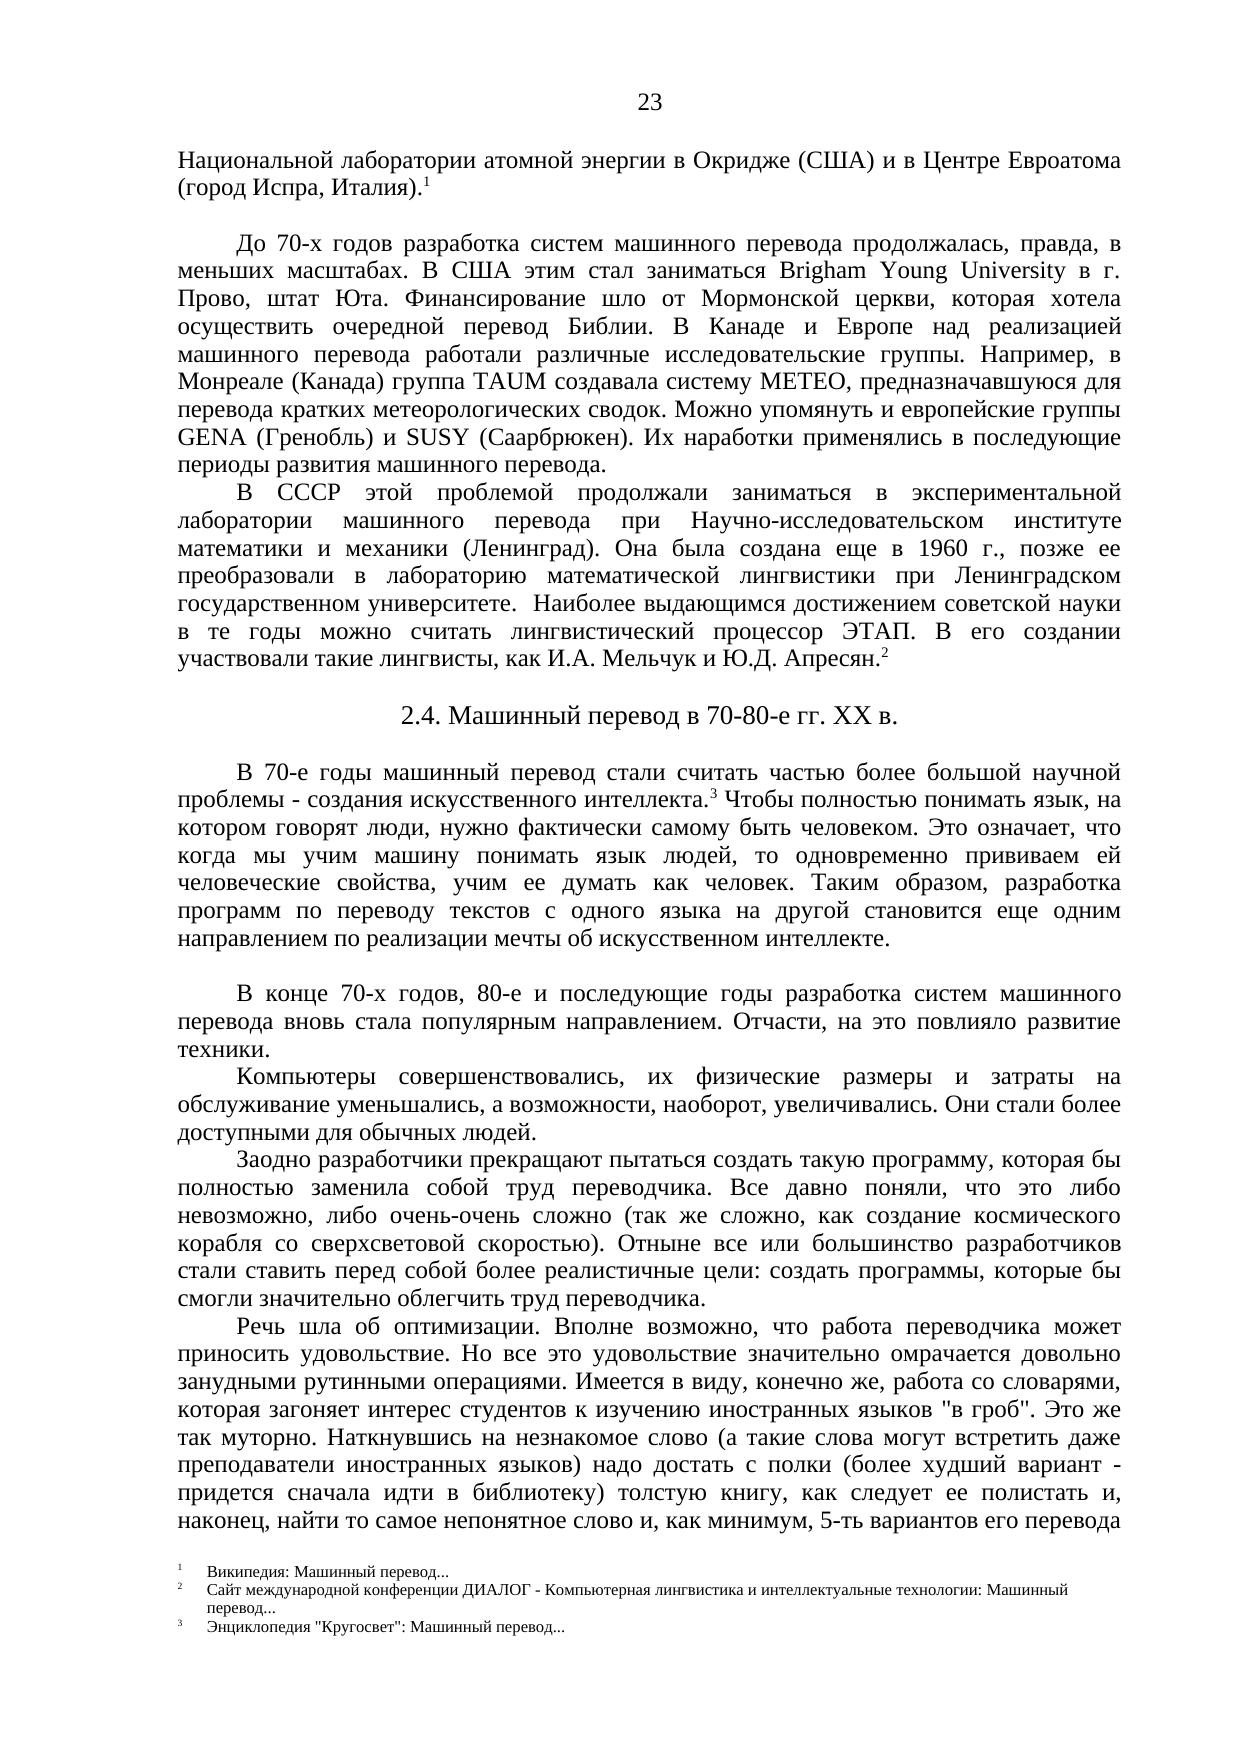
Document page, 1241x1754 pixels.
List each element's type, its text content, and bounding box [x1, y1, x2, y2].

text Сайт международной конференции ДИАЛОГ - Компьютерная лингвистика и интеллектуальные технологии: Машинный перевод... [177, 1581, 1122, 1617]
text В 70-е годы машинный перевод стали считать частью более большой научной проблемы - создания искусственного интеллекта. Чтобы полностью понимать язык, на котором говорят люди, нужно фактически самому быть человеком. Это означает, что когда мы учим машину понимать язык людей, то одновременно прививаем ей человеческие свойства, учим ее думать как человек. Таким образом, разработка программ по переводу текстов с одного языка на другой становится еще одним направлением по реализации мечты об искусственном интеллекте. [177, 758, 1122, 952]
text До 70-х годов разработка систем машинного перевода продолжалась, правда, в меньших масштабах. В США этим стал заниматься Brigham Young University в г. Прово, штат Юта. Финансирование шло от Мормонской церкви, которая хотела осуществить очередной перевод Библии. В Канаде и Европе над реализацией машинного перевода работали различные исследовательские группы. Например, в Монреале (Канада) группа TAUM создавала систему METEO, предназначавшуюся для перевода кратких метеорологических сводок. Можно упомянуть и европейские группы GENA (Гренобль) и SUSY (Саарбрюкен). Их наработки применялись в последующие периоды развития машинного перевода. [177, 229, 1122, 478]
text Компьютеры совершенствовались, их физические размеры и затраты на обслуживание уменьшались, а возможности, наоборот, увеличивались. Они стали более доступными для обычных людей. [177, 1062, 1122, 1146]
text Энциклопедия "Кругосвет": Машинный перевод... [177, 1617, 1122, 1636]
text Заодно разработчики прекращают пытаться создать такую программу, которая бы полностью заменила собой труд переводчика. Все давно поняли, что это либо невозможно, либо очень-очень сложно (так же сложно, как создание космического корабля со сверхсветовой скоростью). Отныне все или большинство разработчиков стали ставить перед собой более реалистичные цели: создать программы, которые бы смогли значительно облегчить труд переводчика. [177, 1146, 1122, 1312]
text В СССР этой проблемой продолжали заниматься в экспериментальной лаборатории машинного перевода при Научно-исследовательском институте математики и механики (Ленинград). Она была создана еще в 1960 г., позже ее преобразовали в лабораторию математической лингвистики при Ленинградском государственном университете. Наиболее выдающимся достижением советской науки в те годы можно считать лингвистический процессор ЭТАП. В его создании участвовали такие лингвисты, как И.А. Мельчук и Ю.Д. Апресян. [177, 478, 1122, 672]
text Речь шла об оптимизации. Вполне возможно, что работа переводчика может приносить удовольствие. Но все это удовольствие значительно омрачается довольно занудными рутинными операциями. Имеется в виду, конечно же, работа со словарями, которая загоняет интерес студентов к изучению иностранных языков "в гроб". Это же так муторно. Наткнувшись на незнакомое слово (а такие слова могут встретить даже преподаватели иностранных языков) надо достать с полки (более худший вариант - придется сначала идти в библиотеку) толстую книгу, как следует ее полистать и, наконец, найти то самое непонятное слово и, как минимум, 5-ть вариантов его перевода [177, 1312, 1122, 1533]
text Национальной лаборатории атомной энергии в Окридже (США) и в Центре Евроатома (город Испра, Италия). [177, 146, 1122, 201]
text В конце 70-х годов, 80-е и последующие годы разработка систем машинного перевода вновь стала популярным направлением. Отчасти, на это повлияло развитие техники. [177, 979, 1122, 1062]
text Википедия: Машинный перевод... [177, 1562, 1122, 1581]
text 2.4. Машинный перевод в 70-80-е гг. XX в. [177, 700, 1122, 730]
